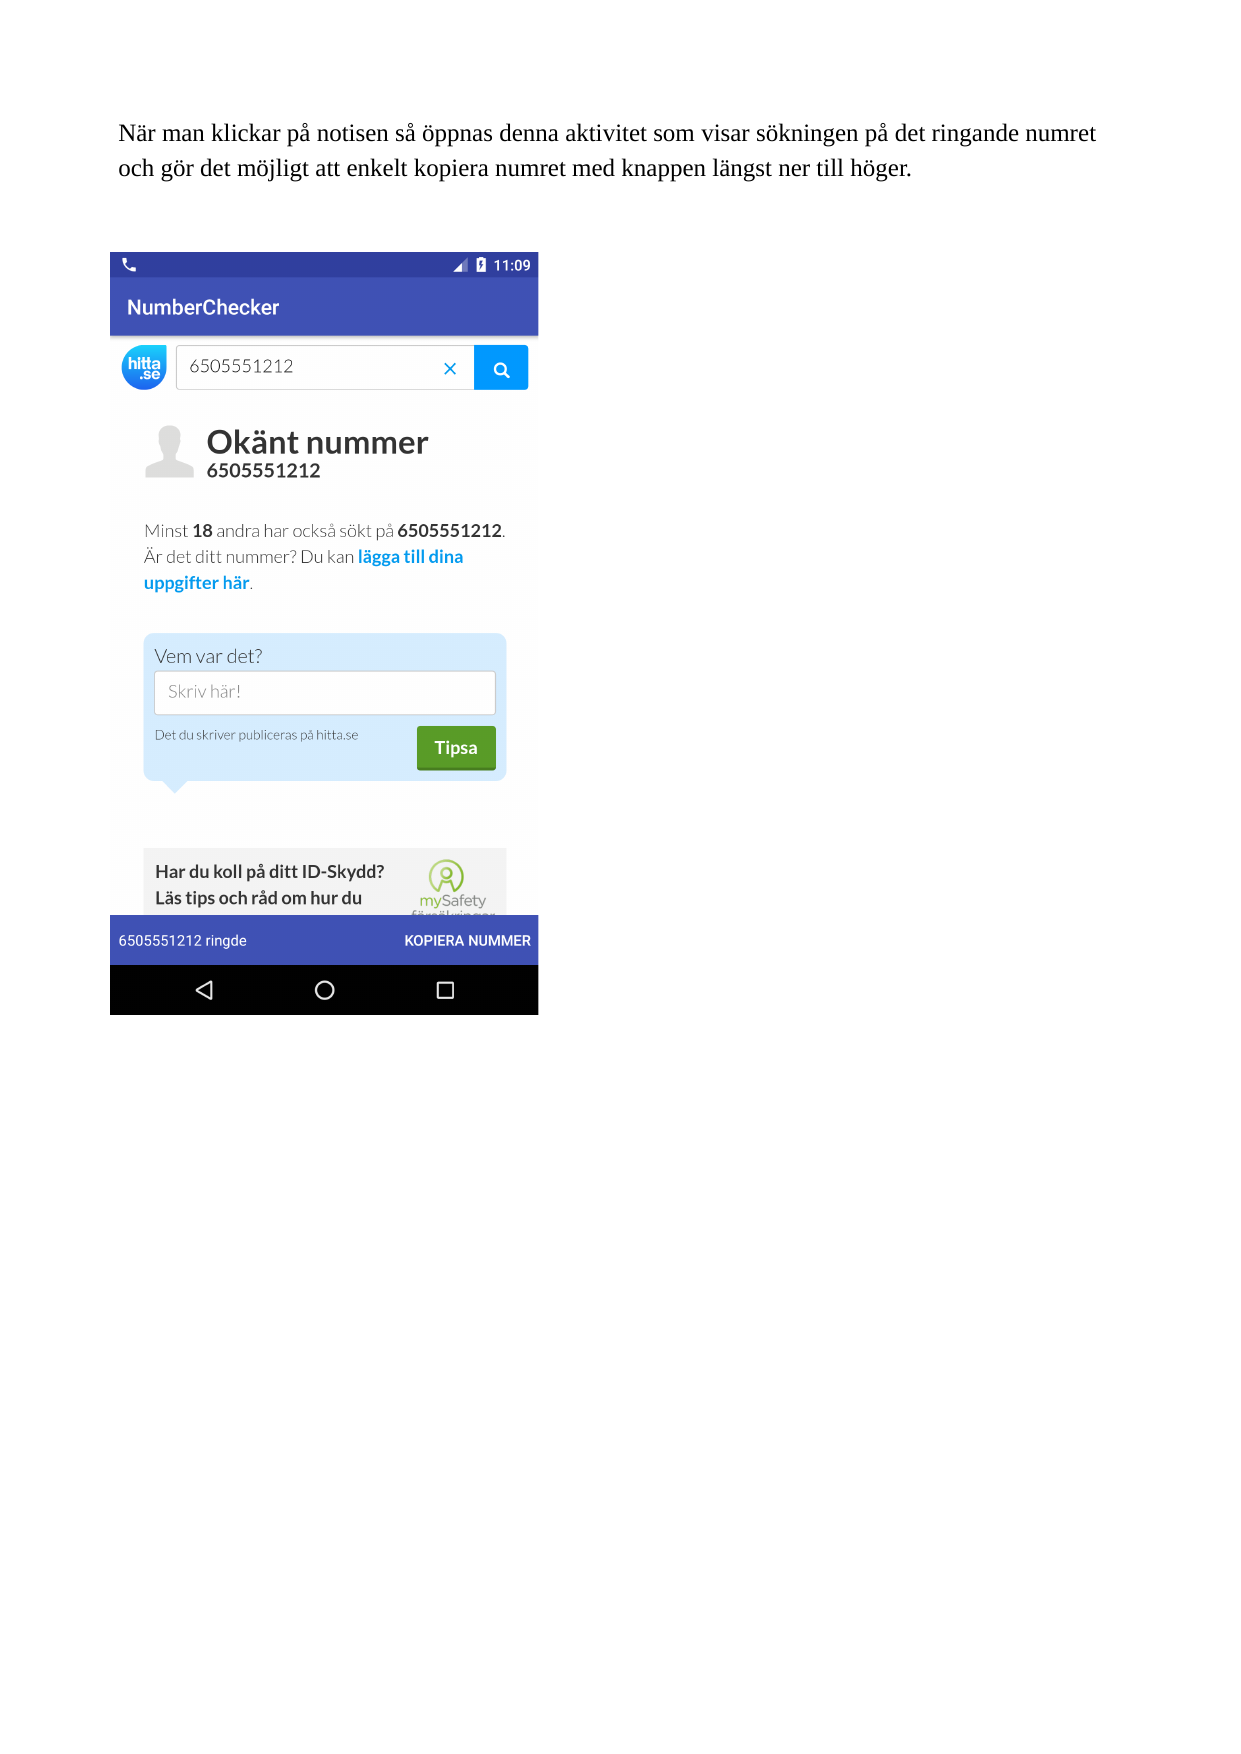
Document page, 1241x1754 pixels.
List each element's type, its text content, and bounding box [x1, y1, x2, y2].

picture [110, 252, 539, 1015]
text När man klickar på notisen så öppnas denna aktivitet som visar sökningen på det ringande numret och gör det möjligt att enkelt kopiera numret med knappen längst ner till höger. [118, 118, 1122, 181]
